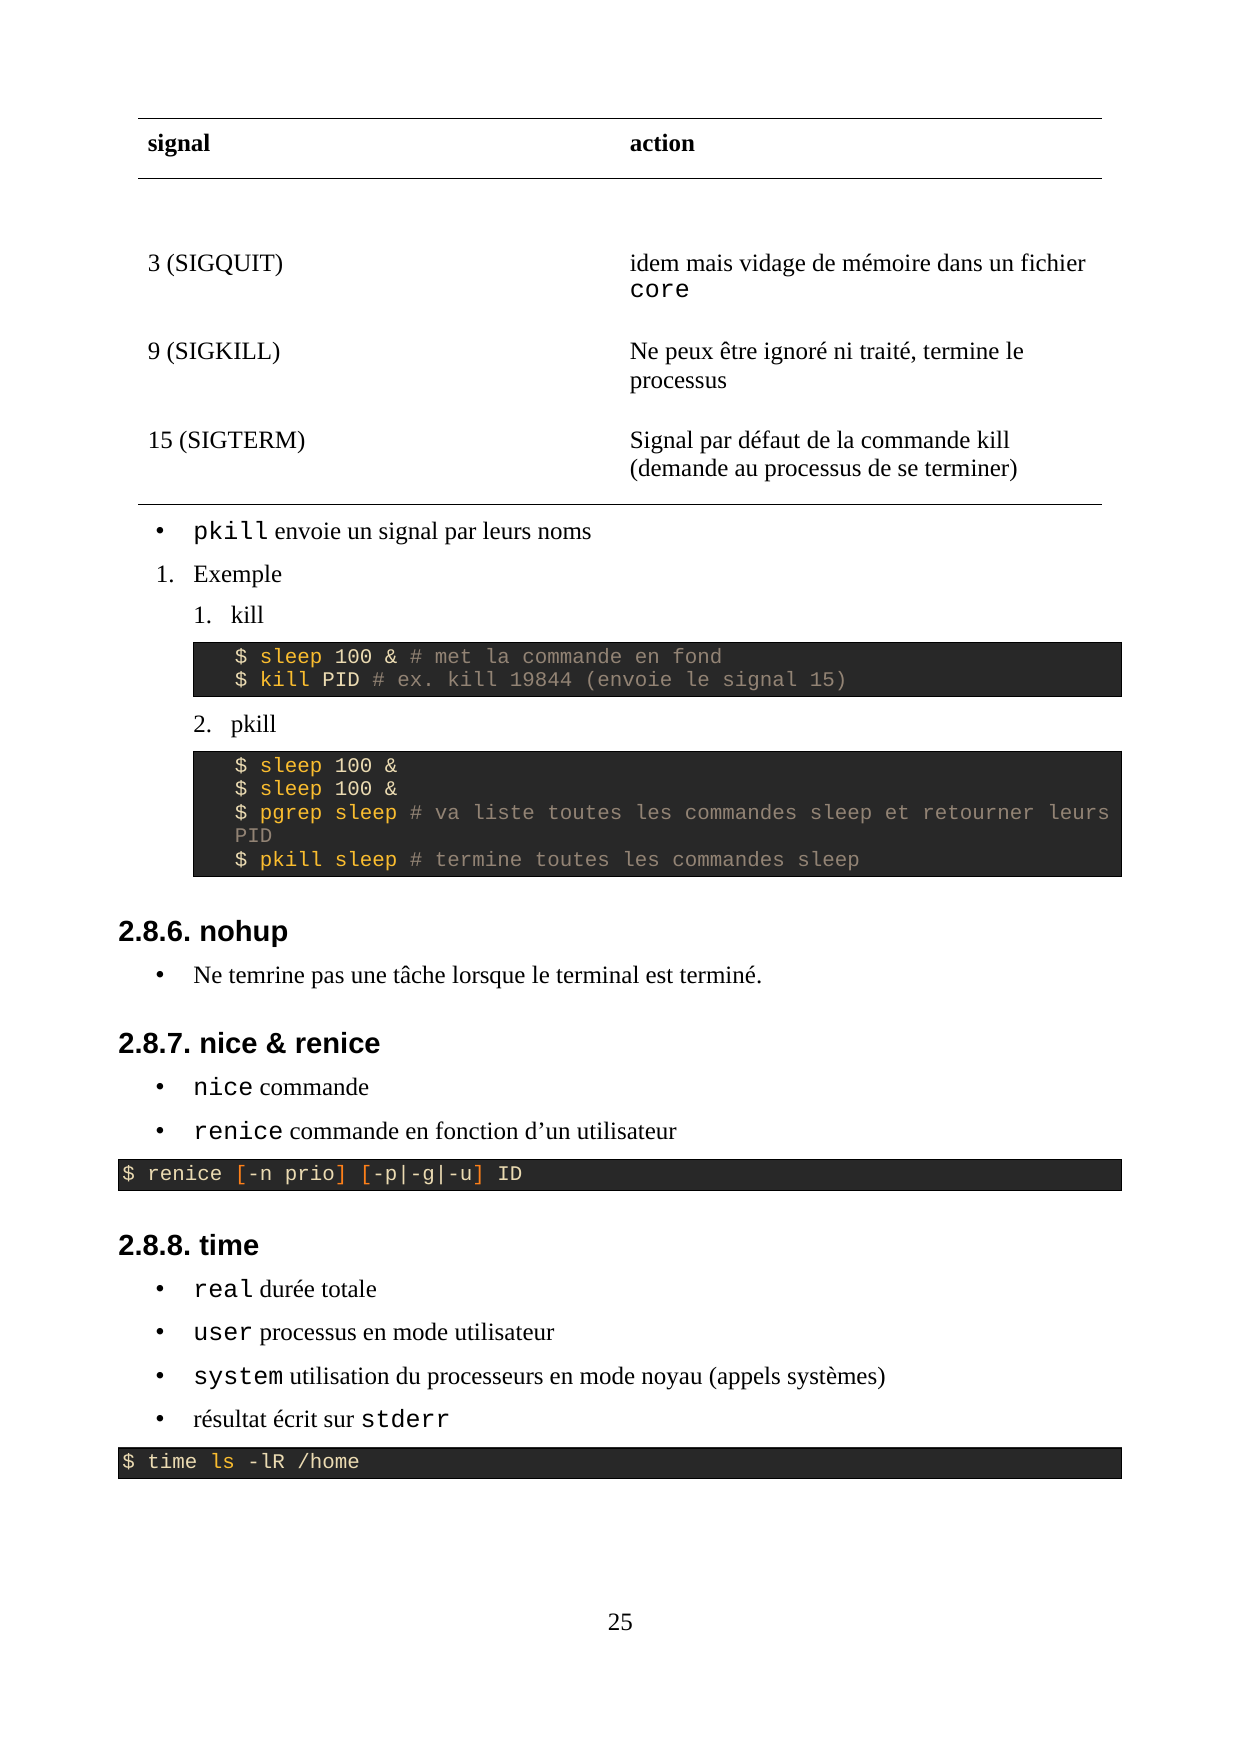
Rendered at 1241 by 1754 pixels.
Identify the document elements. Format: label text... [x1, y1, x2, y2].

list renice commande en fonction d’un utilisateur [156, 1116, 1122, 1147]
list $ sleep 100 & [194, 752, 1121, 774]
list $ sleep 100 & # met la commande en fond [194, 643, 1121, 665]
subtitle time [118, 1228, 1122, 1262]
text $ renice [-n prio] [-p|-g|-u] ID [119, 1160, 1121, 1190]
subtitle nice & renice [118, 1026, 1122, 1060]
list $ pkill sleep # termine toutes les commandes sleep [194, 845, 1121, 876]
table_cell 9 (SIGKILL) [138, 327, 620, 415]
table_cell Ne peux être ignoré ni traité, termine le processus [620, 327, 1102, 415]
list pkill envoie un signal par leurs noms [156, 516, 1122, 547]
list system utilisation du processeurs en mode noyau (appels systèmes) [156, 1361, 1122, 1392]
list user processus en mode utilisateur [156, 1317, 1122, 1348]
list nice commande [156, 1072, 1122, 1103]
text $ time ls -lR /home [119, 1449, 1121, 1478]
list Ne temrine pas une tâche lorsque le terminal est terminé. [156, 960, 1122, 989]
list real durée totale [156, 1274, 1122, 1305]
table_cell 3 (SIGQUIT) [138, 238, 620, 327]
table_cell [138, 179, 620, 238]
list $ kill PID # ex. kill 19844 (envoie le signal 15) [194, 665, 1121, 696]
table_cell Signal par défaut de la commande kill (demande au processus de se terminer) [620, 415, 1102, 504]
list résultat écrit sur stderr [156, 1404, 1122, 1435]
table_header signal [138, 119, 620, 178]
list kill [193, 601, 1122, 629]
table_header action [620, 119, 1102, 178]
table_cell idem mais vidage de mémoire dans un fichier core [620, 238, 1102, 327]
table_cell [620, 179, 1102, 238]
subtitle nohup [118, 914, 1122, 948]
list $ pgrep sleep # va liste toutes les commandes sleep et retourner leurs PID [194, 798, 1121, 845]
list Exemple [156, 559, 1122, 588]
table_cell 15 (SIGTERM) [138, 415, 620, 504]
list $ sleep 100 & [194, 774, 1121, 798]
list pkill [193, 709, 1122, 738]
